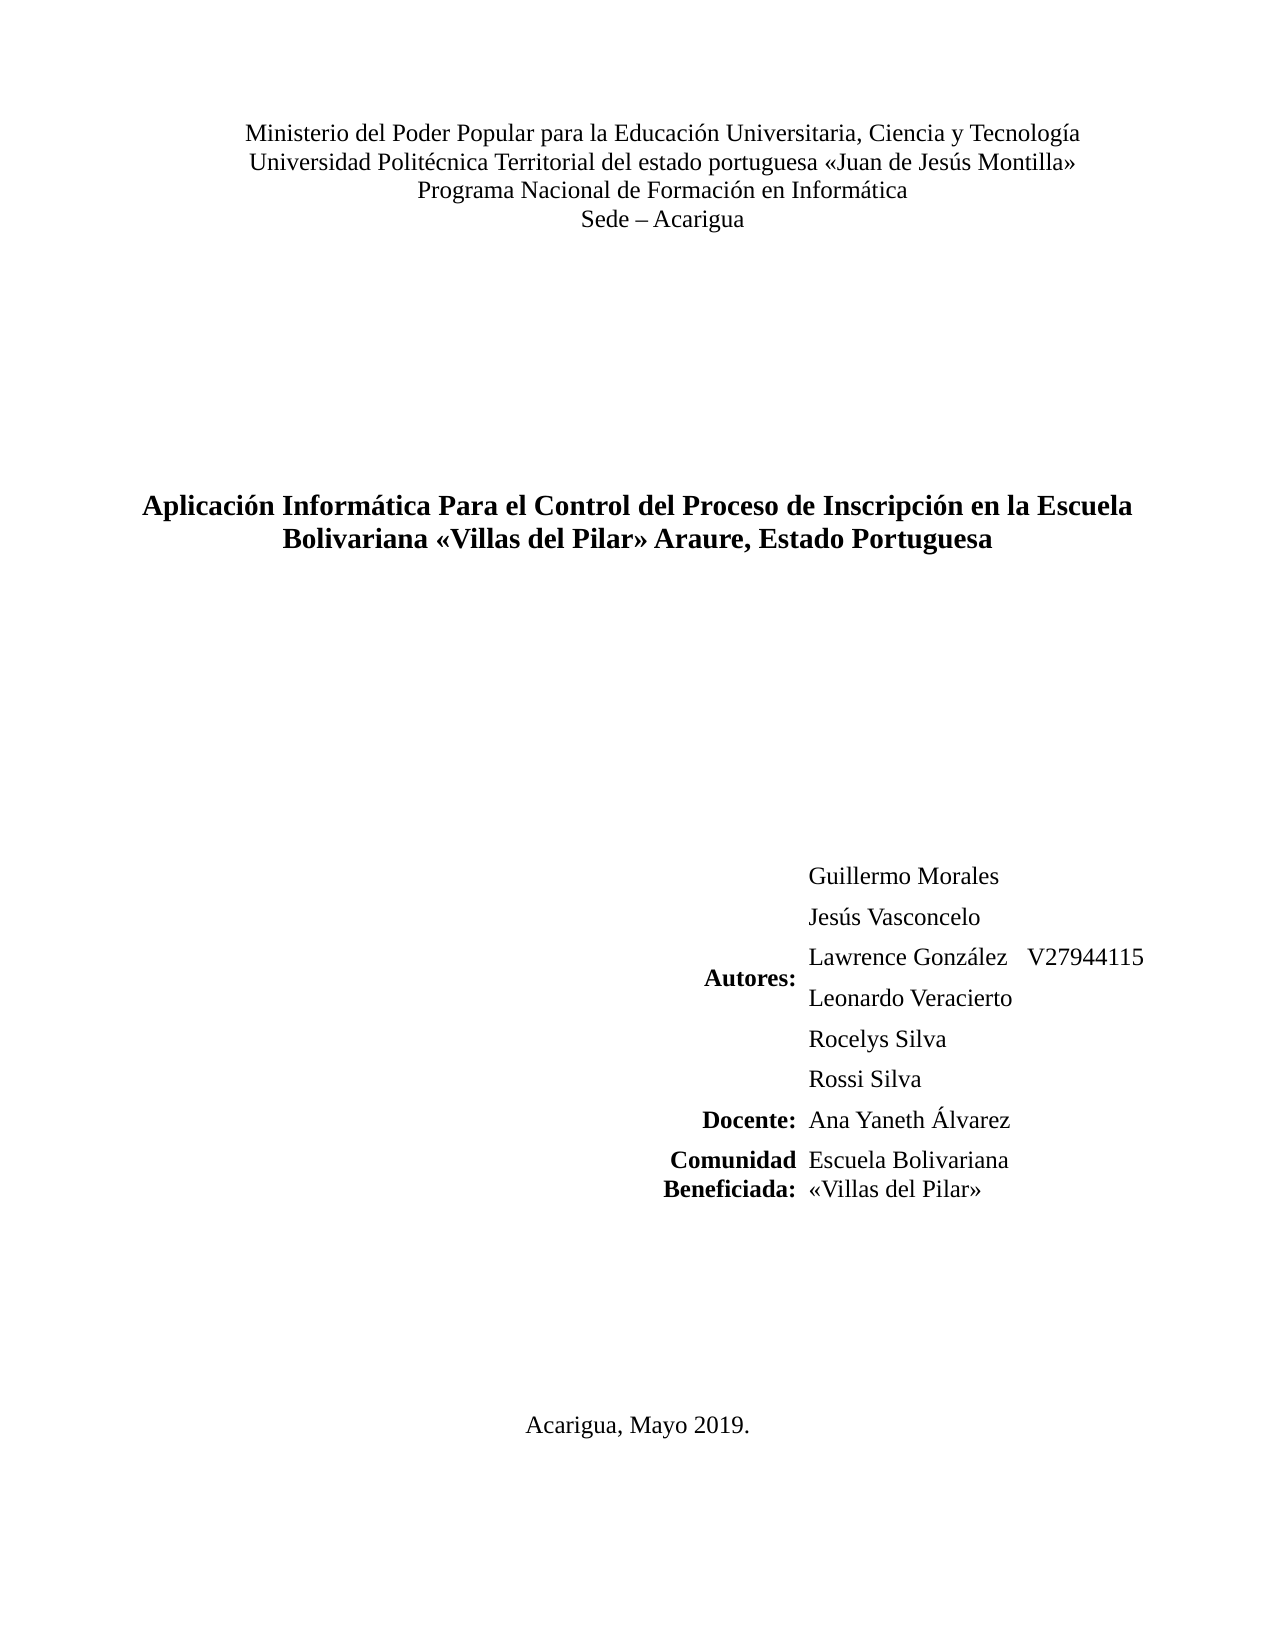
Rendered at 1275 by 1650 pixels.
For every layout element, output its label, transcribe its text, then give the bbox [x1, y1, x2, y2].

table_cell [1021, 896, 1157, 936]
table_cell [1021, 1140, 1157, 1209]
table_cell [1021, 977, 1157, 1018]
text Acarigua, Mayo 2019. [118, 1410, 1157, 1439]
text Ministerio del Poder Popular para la Educación Universitaria, Ciencia y Tecnología [118, 118, 1157, 147]
table_header Autores: [656, 855, 802, 1099]
table_cell [1021, 1058, 1157, 1099]
table_cell Leonardo Veracierto [802, 977, 1021, 1018]
table_cell Comunidad Beneficiada: [656, 1140, 802, 1209]
table_header Guillermo Morales [802, 855, 1021, 896]
table_cell Escuela Bolivariana «Villas del Pilar» [802, 1140, 1021, 1209]
text Universidad Politécnica Territorial del estado portuguesa «Juan de Jesús Montilla» [118, 147, 1157, 176]
table_cell Rossi Silva [802, 1058, 1021, 1099]
table_cell Ana Yaneth Álvarez [802, 1099, 1021, 1139]
text Programa Nacional de Formación en Informática [118, 176, 1157, 204]
table_cell [1021, 1099, 1157, 1139]
title Aplicación Informática Para el Control del Proceso de Inscripción en la Escuela Bolivariana «Villas del Pilar» Araure, Estado Portuguesa [118, 488, 1157, 555]
table_cell V27944115 [1021, 936, 1157, 977]
table_cell [1021, 1018, 1157, 1058]
table_cell Rocelys Silva [802, 1018, 1021, 1058]
text Sede – Acarigua [118, 204, 1157, 233]
table_cell Docente: [656, 1099, 802, 1139]
table_header [1021, 855, 1157, 896]
table_cell Jesús Vasconcelo [802, 896, 1021, 936]
table_cell Lawrence González [802, 936, 1021, 977]
